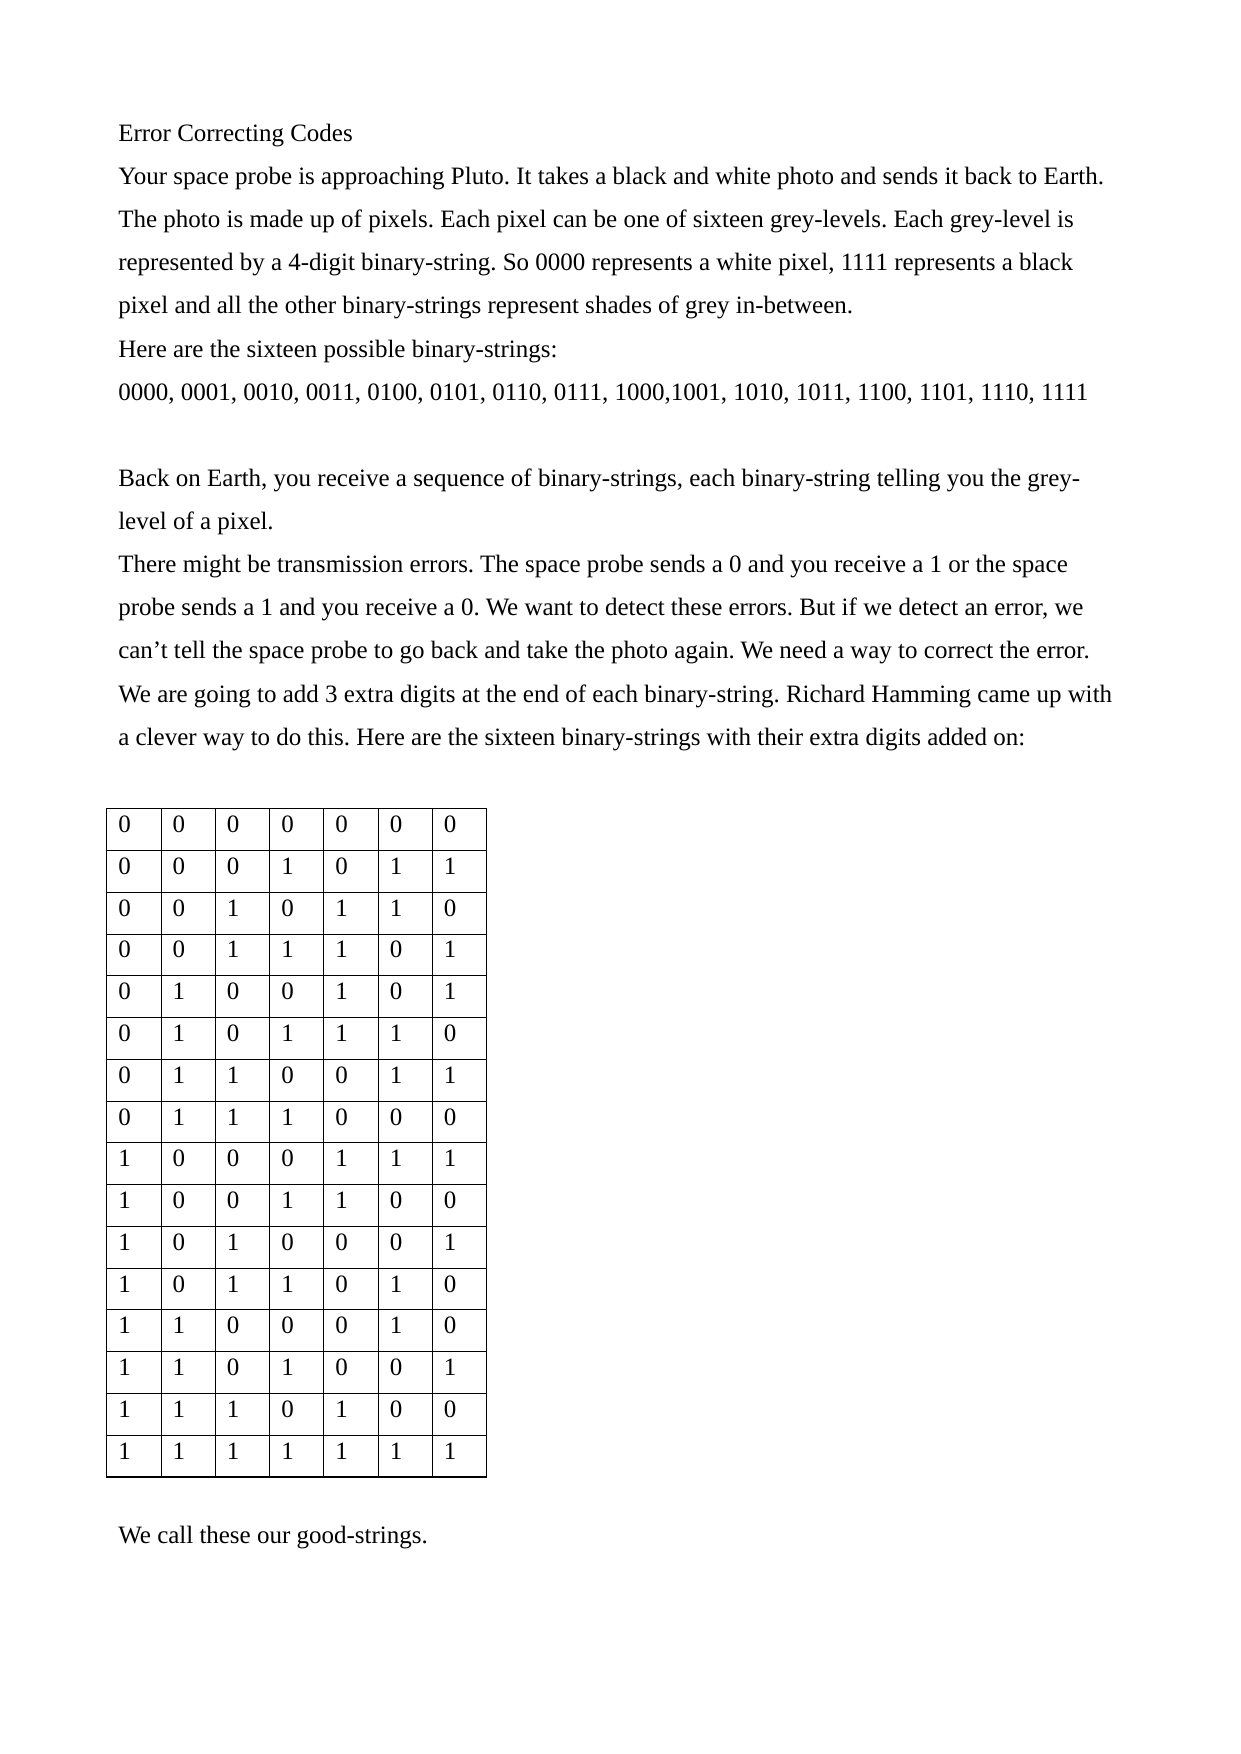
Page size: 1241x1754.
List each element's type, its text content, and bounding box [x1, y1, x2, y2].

table_cell 0 [433, 893, 486, 933]
table_cell 1 [162, 1060, 215, 1101]
table_cell 1 [324, 893, 378, 933]
table_cell 1 [216, 935, 269, 975]
table_cell 1 [324, 935, 378, 975]
table_cell 0 [107, 1018, 161, 1059]
table_cell 1 [162, 1436, 215, 1476]
text Your space probe is approaching Pluto. It takes a black and white photo and sends it back to Earth. [118, 161, 1122, 190]
table_cell 1 [162, 1394, 215, 1435]
table_header 0 [107, 809, 161, 850]
table_cell 0 [379, 1185, 432, 1226]
table_cell 1 [324, 976, 378, 1017]
table_cell 0 [162, 935, 215, 975]
table_cell 1 [433, 851, 486, 892]
table_cell 1 [433, 1352, 486, 1393]
text We call these our good-strings. [118, 1521, 1122, 1549]
table_cell 0 [216, 1018, 269, 1059]
table_cell 1 [216, 1394, 269, 1435]
table_cell 1 [162, 976, 215, 1017]
table_cell 1 [379, 1269, 432, 1309]
table_cell 1 [162, 1018, 215, 1059]
table_cell 1 [433, 976, 486, 1017]
table_cell 1 [270, 1269, 323, 1309]
table_cell 0 [162, 1227, 215, 1268]
table_cell 0 [216, 1185, 269, 1226]
table_cell 0 [270, 1227, 323, 1268]
text There might be transmission errors. The space probe sends a 0 and you receive a 1 or the space probe sends a 1 and you receive a 0. We want to detect these errors. But if we detect an error, we can’t tell the space probe to go back and take the photo again. We need a way to correct the error. [118, 549, 1122, 664]
table_cell 1 [107, 1227, 161, 1268]
table_cell 0 [216, 1310, 269, 1351]
table_cell 1 [379, 1060, 432, 1101]
table_cell 0 [107, 1102, 161, 1142]
text The photo is made up of pixels. Each pixel can be one of sixteen grey-levels. Each grey-level is represented by a 4-digit binary-string. So 0000 represents a white pixel, 1111 represents a black pixel and all the other binary-strings represent shades of grey in-between. [118, 204, 1122, 319]
table_cell 1 [216, 1060, 269, 1101]
table_cell 1 [324, 1185, 378, 1226]
table_cell 1 [107, 1352, 161, 1393]
table_cell 0 [162, 1185, 215, 1226]
table_cell 0 [379, 935, 432, 975]
table_cell 0 [433, 1394, 486, 1435]
table_cell 0 [379, 976, 432, 1017]
table_cell 1 [162, 1310, 215, 1351]
text 0000, 0001, 0010, 0011, 0100, 0101, 0110, 0111, 1000,1001, 1010, 1011, 1100, 1101, 1110, 1111 [118, 377, 1122, 406]
table_cell 0 [107, 851, 161, 892]
table_cell 0 [379, 1102, 432, 1142]
table_cell 0 [433, 1269, 486, 1309]
table_cell 0 [433, 1102, 486, 1142]
table_cell 1 [433, 1436, 486, 1476]
table_cell 1 [379, 1310, 432, 1351]
table_cell 0 [216, 851, 269, 892]
table_header 0 [324, 809, 378, 850]
table_header 0 [433, 809, 486, 850]
table_cell 1 [270, 1018, 323, 1059]
table_cell 0 [433, 1310, 486, 1351]
table_cell 1 [216, 1269, 269, 1309]
table_cell 0 [107, 893, 161, 933]
table_cell 0 [324, 1352, 378, 1393]
table_cell 1 [107, 1310, 161, 1351]
table_cell 0 [216, 1352, 269, 1393]
table_cell 1 [216, 893, 269, 933]
table_cell 1 [107, 1436, 161, 1476]
table_cell 0 [107, 976, 161, 1017]
table_cell 1 [162, 1102, 215, 1142]
table_cell 0 [270, 893, 323, 933]
table_cell 0 [324, 1269, 378, 1309]
table_cell 1 [433, 935, 486, 975]
table_cell 0 [162, 893, 215, 933]
table_cell 0 [270, 1394, 323, 1435]
table_cell 1 [270, 1102, 323, 1142]
table_cell 1 [107, 1269, 161, 1309]
table_cell 0 [324, 1060, 378, 1101]
table_cell 1 [216, 1436, 269, 1476]
table_cell 1 [433, 1143, 486, 1184]
table_cell 0 [216, 976, 269, 1017]
table_cell 0 [324, 851, 378, 892]
table_cell 0 [162, 1143, 215, 1184]
table_cell 0 [107, 1060, 161, 1101]
table_cell 1 [107, 1185, 161, 1226]
table_cell 0 [324, 1102, 378, 1142]
table_cell 0 [379, 1394, 432, 1435]
table_header 0 [270, 809, 323, 850]
table_header 0 [216, 809, 269, 850]
table_cell 0 [107, 935, 161, 975]
table_header 0 [162, 809, 215, 850]
table_cell 0 [216, 1143, 269, 1184]
table_cell 0 [162, 1269, 215, 1309]
text Here are the sixteen possible binary-strings: [118, 334, 1122, 362]
table_cell 1 [107, 1394, 161, 1435]
table_cell 1 [379, 893, 432, 933]
table_cell 1 [270, 851, 323, 892]
table_cell 1 [107, 1143, 161, 1184]
table_cell 1 [379, 1143, 432, 1184]
text We are going to add 3 extra digits at the end of each binary-string. Richard Hamming came up with a clever way to do this. Here are the sixteen binary-strings with their extra digits added on: [118, 679, 1122, 751]
table_cell 0 [433, 1018, 486, 1059]
table_header 0 [379, 809, 432, 850]
table_cell 1 [433, 1060, 486, 1101]
table_cell 1 [324, 1394, 378, 1435]
table_cell 1 [324, 1018, 378, 1059]
table_cell 0 [379, 1352, 432, 1393]
table_cell 0 [270, 976, 323, 1017]
table_cell 0 [270, 1310, 323, 1351]
table_cell 1 [216, 1227, 269, 1268]
table_cell 1 [379, 1018, 432, 1059]
table_cell 0 [379, 1227, 432, 1268]
table_cell 1 [162, 1352, 215, 1393]
table_cell 0 [324, 1310, 378, 1351]
table_cell 1 [433, 1227, 486, 1268]
text Error Correcting Codes [118, 118, 1122, 147]
table_cell 1 [270, 1352, 323, 1393]
table_cell 1 [379, 1436, 432, 1476]
table_cell 1 [270, 935, 323, 975]
table_cell 1 [270, 1185, 323, 1226]
text Back on Earth, you receive a sequence of binary-strings, each binary-string telling you the grey-level of a pixel. [118, 463, 1122, 535]
table_cell 1 [216, 1102, 269, 1142]
table_cell 1 [270, 1436, 323, 1476]
table_cell 0 [433, 1185, 486, 1226]
table_cell 0 [162, 851, 215, 892]
table_cell 1 [379, 851, 432, 892]
table_cell 0 [270, 1060, 323, 1101]
table_cell 1 [324, 1436, 378, 1476]
table_cell 0 [270, 1143, 323, 1184]
table_cell 1 [324, 1143, 378, 1184]
table_cell 0 [324, 1227, 378, 1268]
